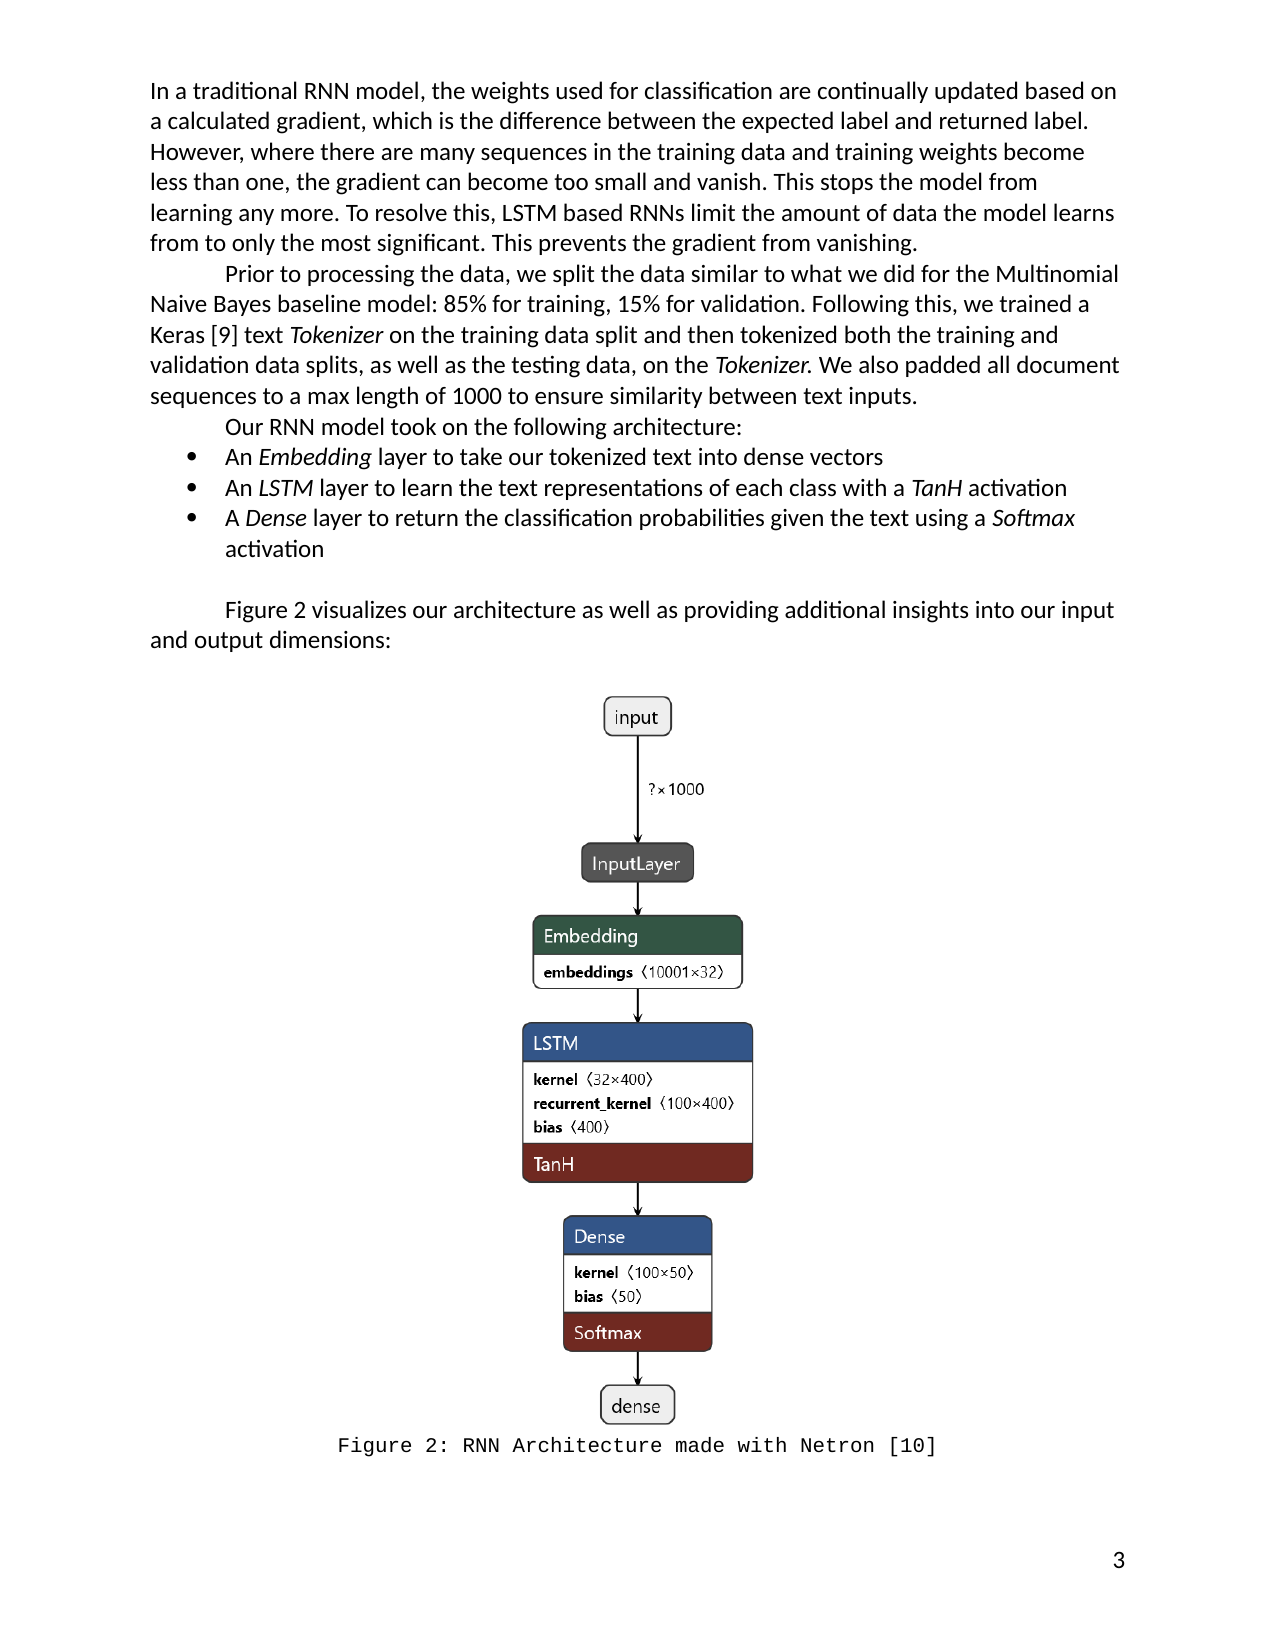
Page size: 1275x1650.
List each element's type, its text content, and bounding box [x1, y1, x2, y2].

text Figure 2 visualizes our architecture as well as providing additional insights into our input and output dimensions: [150, 594, 1125, 655]
text Figure 2: RNN Architecture made with Netron [10] [150, 1435, 1125, 1459]
text Our RNN model took on the following architecture: [150, 411, 1125, 441]
list An Embedding layer to take our tokenized text into dense vectors [187, 441, 1125, 472]
text In a traditional RNN model, the weights used for classification are continually updated based on a calculated gradient, which is the difference between the expected label and returned label. However, where there are many sequences in the training data and training weights become less than one, the gradient can become too small and vanish. This stops the model from learning any more. To resolve this, LSTM based RNNs limit the amount of data the model learns from to only the most significant. This prevents the gradient from vanishing. [150, 75, 1125, 258]
list An LSTM layer to learn the text representations of each class with a TanH activation [187, 472, 1125, 502]
picture [511, 685, 764, 1436]
text Prior to processing the data, we split the data similar to what we did for the Multinomial Naive Bayes baseline model: 85% for training, 15% for validation. Following this, we trained a Keras [9] text Tokenizer on the training data split and then tokenized both the training and validation data splits, as well as the testing data, on the Tokenizer. We also padded all document sequences to a max length of 1000 to ensure similarity between text inputs. [150, 258, 1125, 411]
list A Dense layer to return the classification probabilities given the text using a Softmax activation [187, 502, 1125, 563]
